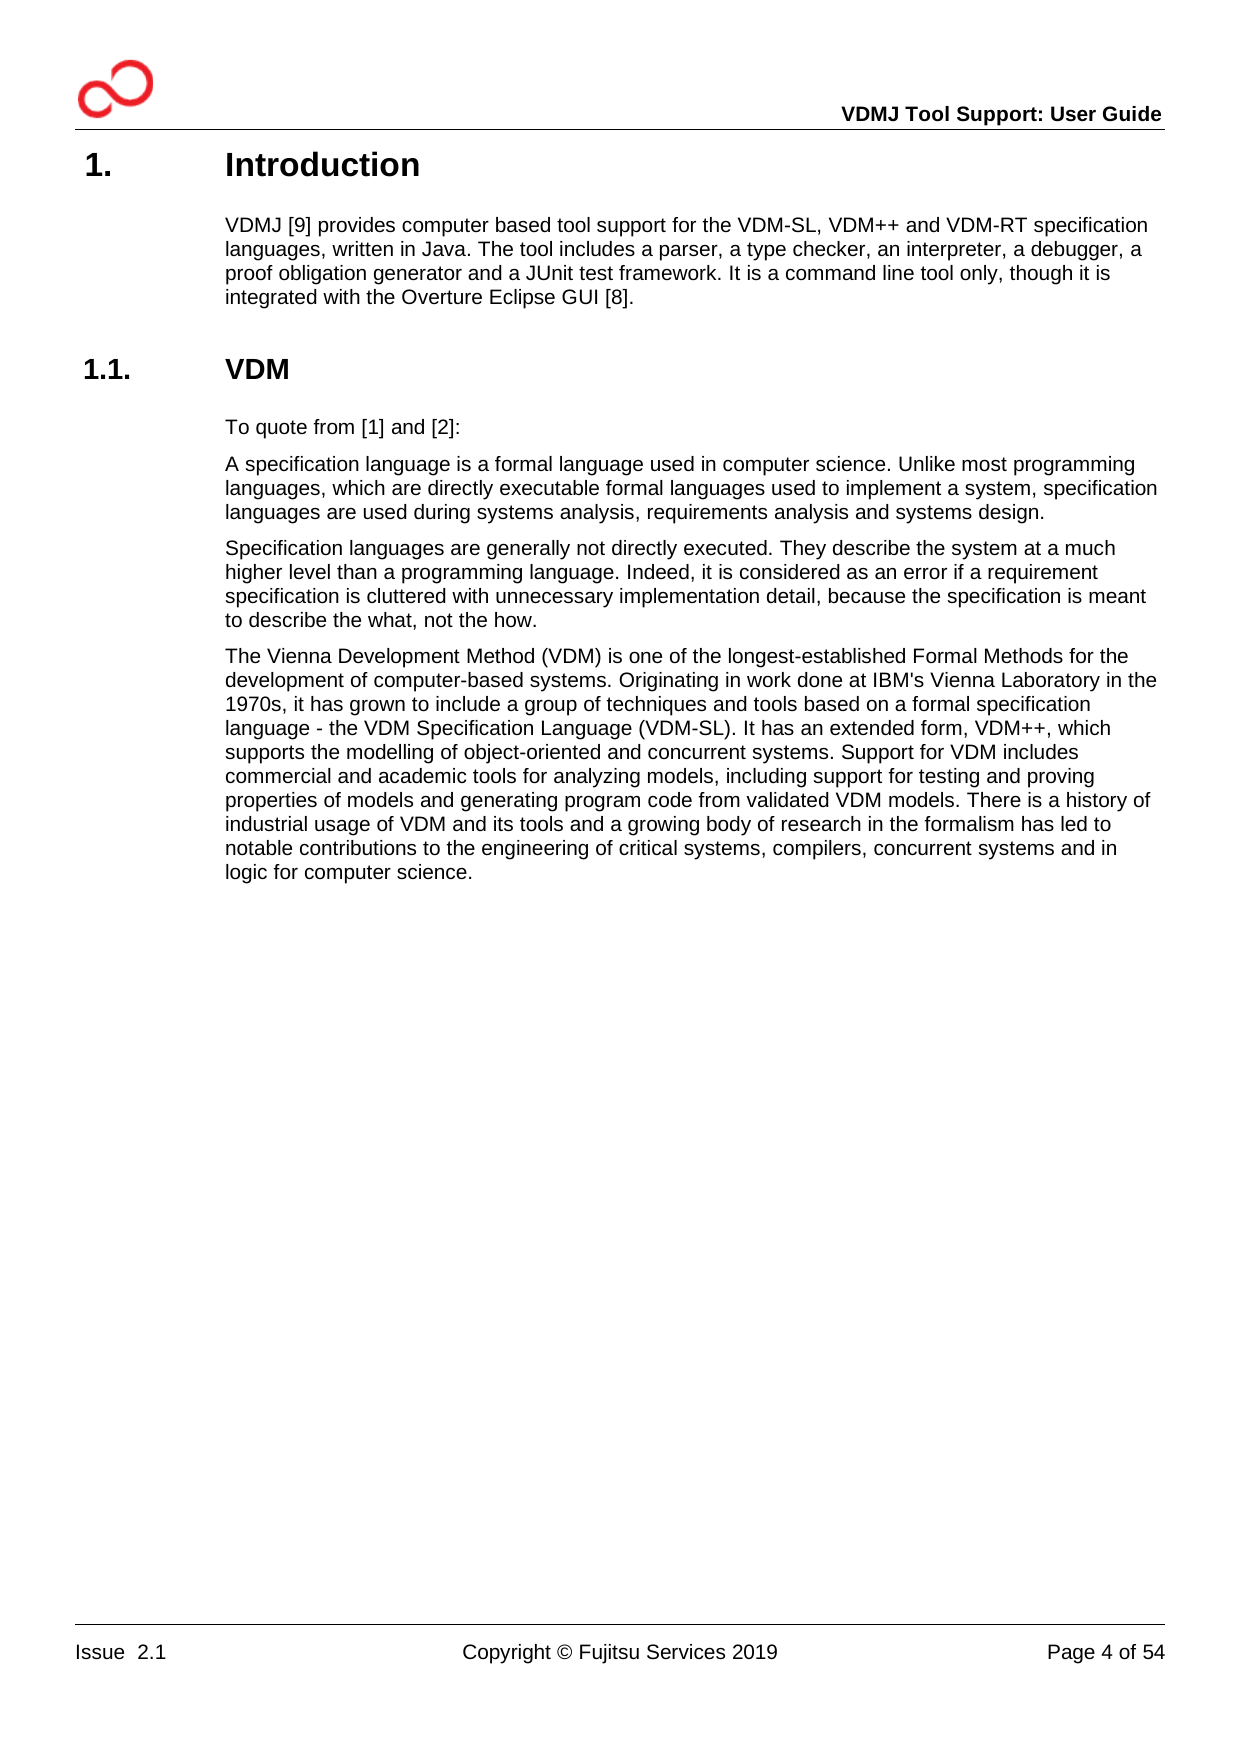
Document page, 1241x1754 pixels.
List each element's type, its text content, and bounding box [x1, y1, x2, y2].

subtitle VDM [75, 352, 1165, 386]
text To quote from [1] and [2]: [225, 416, 1165, 439]
text VDMJ [9] provides computer based tool support for the VDM-SL, VDM++ and VDM-RT specification languages, written in Java. The tool includes a parser, a type checker, an interpreter, a debugger, a proof obligation generator and a JUnit test framework. It is a command line tool only, though it is integrated with the Overture Eclipse GUI [8]. [225, 214, 1165, 309]
picture [78, 52, 153, 128]
text The Vienna Development Method (VDM) is one of the longest-established Formal Methods for the development of computer-based systems. Originating in work done at IBM's Vienna Laboratory in the 1970s, it has grown to include a group of techniques and tools based on a formal specification language - the VDM Specification Language (VDM-SL). It has an extended form, VDM++, which supports the modelling of object-oriented and concurrent systems. Support for VDM includes commercial and academic tools for analyzing models, including support for testing and proving properties of models and generating program code from validated VDM models. There is a history of industrial usage of VDM and its tools and a growing body of research in the formalism has led to notable contributions to the engineering of critical systems, compilers, concurrent systems and in logic for computer science. [225, 645, 1165, 884]
text A specification language is a formal language used in computer science. Unlike most programming languages, which are directly executable formal languages used to implement a system, specification languages are used during systems analysis, requirements analysis and systems design. [225, 452, 1165, 524]
subtitle Introduction [75, 145, 1165, 184]
text Specification languages are generally not directly executed. They describe the system at a much higher level than a programming language. Indeed, it is considered as an error if a requirement specification is cluttered with unnecessary implementation detail, because the specification is meant to describe the what, not the how. [225, 536, 1165, 632]
